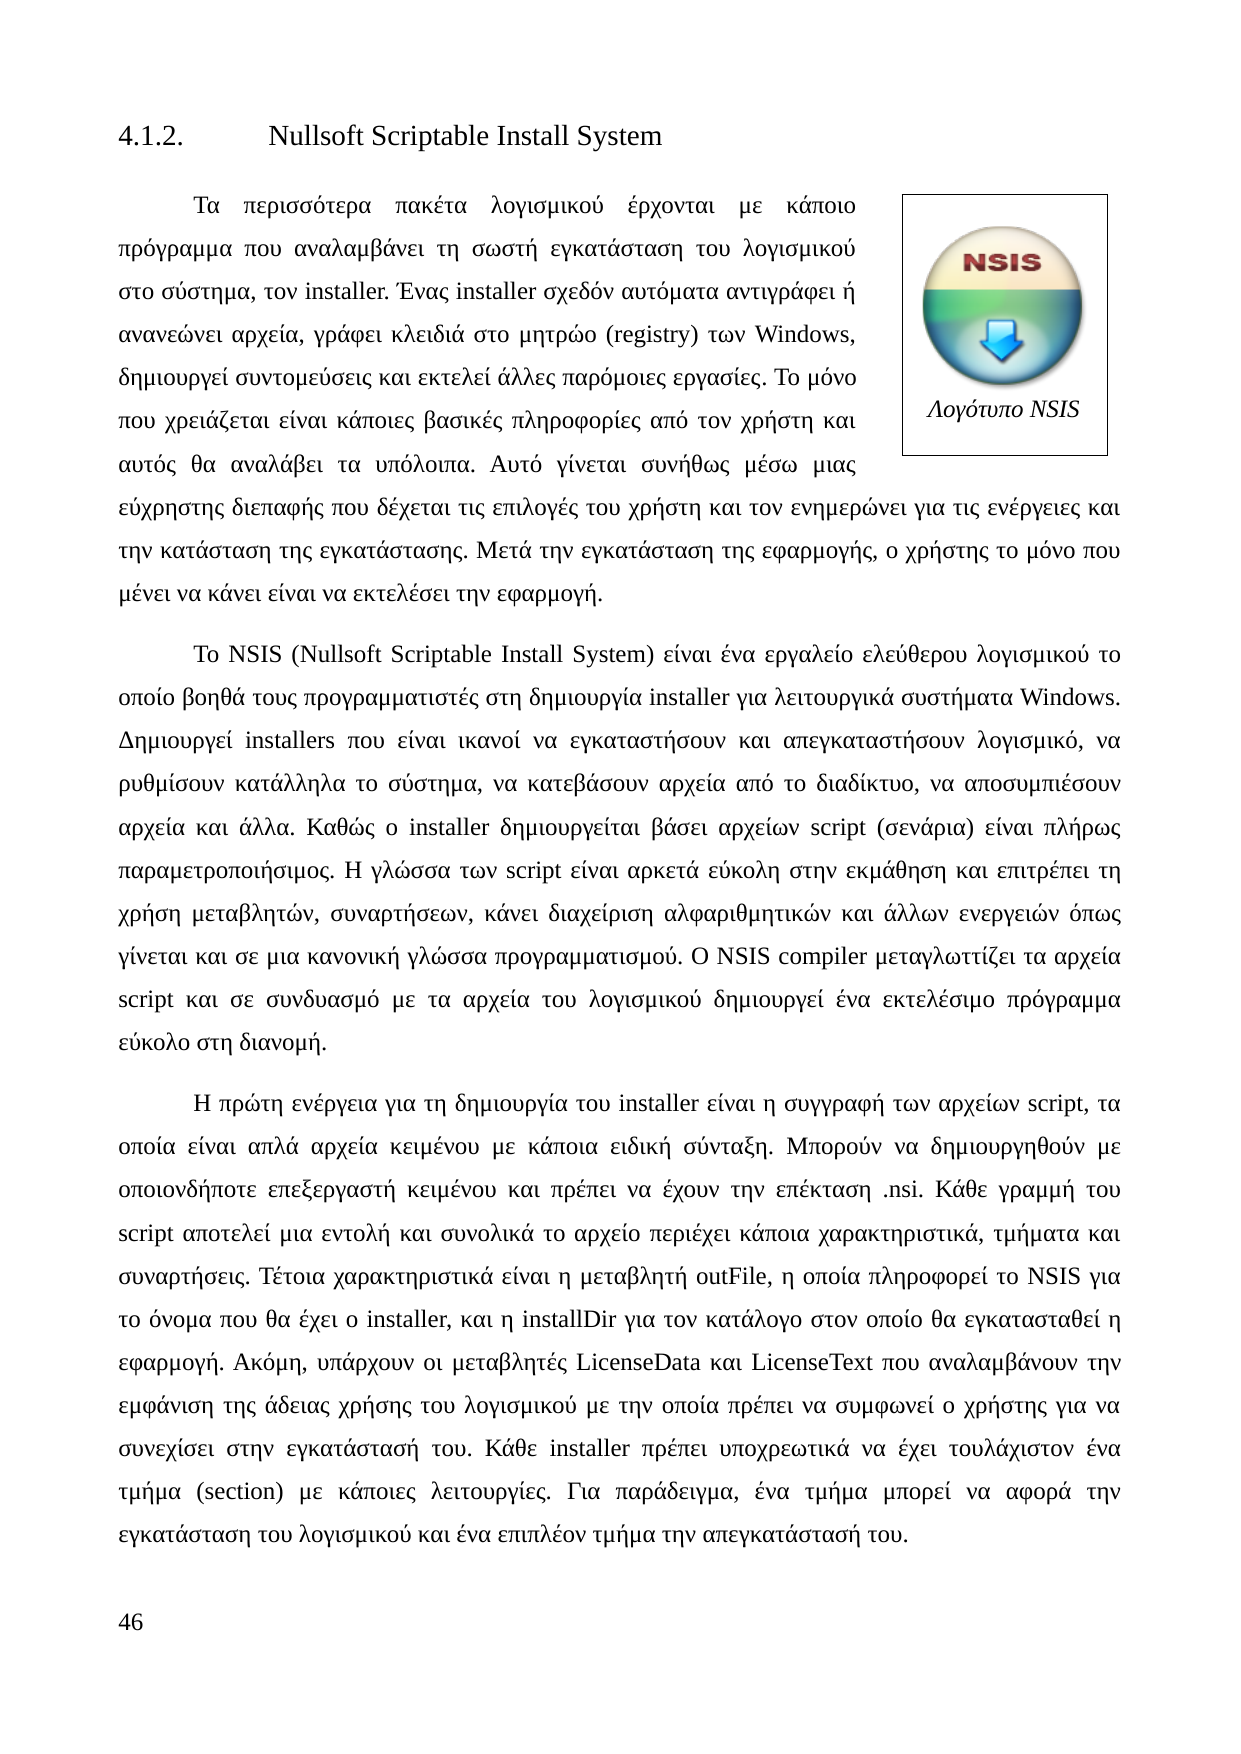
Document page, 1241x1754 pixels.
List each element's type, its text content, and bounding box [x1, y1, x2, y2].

text Η πρώτη ενέργεια για τη δημιουργία του installer είναι η συγγραφή των αρχείων script, τα οποία είναι απλά αρχεία κειμένου με κάποια ειδική σύνταξη. Μπορούν να δημιουργηθούν με οποιονδήποτε επεξεργαστή κειμένου και πρέπει να έχουν την επέκταση .nsi. Κάθε γραμμή του script αποτελεί μια εντολή και συνολικά το αρχείο περιέχει κάποια χαρακτηριστικά, τμήματα και συναρτήσεις. Τέτοια χαρακτηριστικά είναι η μεταβλητή outFile, η οποία πληροφορεί το NSIS για το όνομα που θα έχει ο installer, και η installDir για τον κατάλογο στον οποίο θα εγκατασταθεί η εφαρμογή. Ακόμη, υπάρχουν οι μεταβλητές LicenseData και LicenseText που αναλαμβάνουν την εμφάνιση της άδειας χρήσης του λογισμικού με την οποία πρέπει να συμφωνεί ο χρήστης για να συνεχίσει στην εγκατάστασή του. Κάθε installer πρέπει υποχρεωτικά να έχει τουλάχιστον ένα τμήμα (section) με κάποιες λειτουργίες. Για παράδειγμα, ένα τμήμα μπορεί να αφορά την εγκατάσταση του λογισμικού και ένα επιπλέον τμήμα την απεγκατάστασή του. [118, 1088, 1122, 1548]
list Nullsoft Scriptable Install System [118, 118, 1122, 152]
text Το NSIS (Nullsoft Scriptable Install System) είναι ένα εργαλείο ελεύθερου λογισμικού το οποίο βοηθά τους προγραμματιστές στη δημιουργία installer για λειτουργικά συστήματα Windows. Δημιουργεί installers που είναι ικανοί να εγκαταστήσουν και απεγκαταστήσουν λογισμικό, να ρυθμίσουν κατάλληλα το σύστημα, να κατεβάσουν αρχεία από το διαδίκτυο, να αποσυμπιέσουν αρχεία και άλλα. Καθώς ο installer δημιουργείται βάσει αρχείων script (σενάρια) είναι πλήρως παραμετροποιήσιμος. Η γλώσσα των script είναι αρκετά εύκολη στην εκμάθηση και επιτρέπει τη χρήση μεταβλητών, συναρτήσεων, κάνει διαχείριση αλφαριθμητικών και άλλων ενεργειών όπως γίνεται και σε μια κανονική γλώσσα προγραμματισμού. Ο NSIS compiler μεταγλωττίζει τα αρχεία script και σε συνδυασμό με τα αρχεία του λογισμικού δημιουργεί ένα εκτελέσιμο πρόγραμμα εύκολο στη διανομή. [118, 639, 1122, 1056]
picture [921, 225, 1090, 394]
text Λογότυπο NSIS [921, 394, 1089, 422]
text Τα περισσότερα πακέτα λογισμικού έρχονται με κάποιο πρόγραμμα που αναλαμβάνει τη σωστή εγκατάσταση του λογισμικού στο σύστημα, τον installer. Ένας installer σχεδόν αυτόματα αντιγράφει ή ανανεώνει αρχεία, γράφει κλειδιά στο μητρώο (registry) των Windows, δημιουργεί συντομεύσεις και εκτελεί άλλες παρόμοιες εργασίες. Το μόνο που χρειάζεται είναι κάποιες βασικές πληροφορίες από τον χρήστη και αυτός θα αναλάβει τα υπόλοιπα. Αυτό γίνεται συνήθως μέσω μιας εύχρηστης διεπαφής που δέχεται τις επιλογές του χρήστη και τον ενημερώνει για τις ενέργειες και την κατάσταση της εγκατάστασης. Μετά την εγκατάσταση της εφαρμογής, ο χρήστης το μόνο που μένει να κάνει είναι να εκτελέσει την εφαρμογή. [118, 190, 1122, 607]
